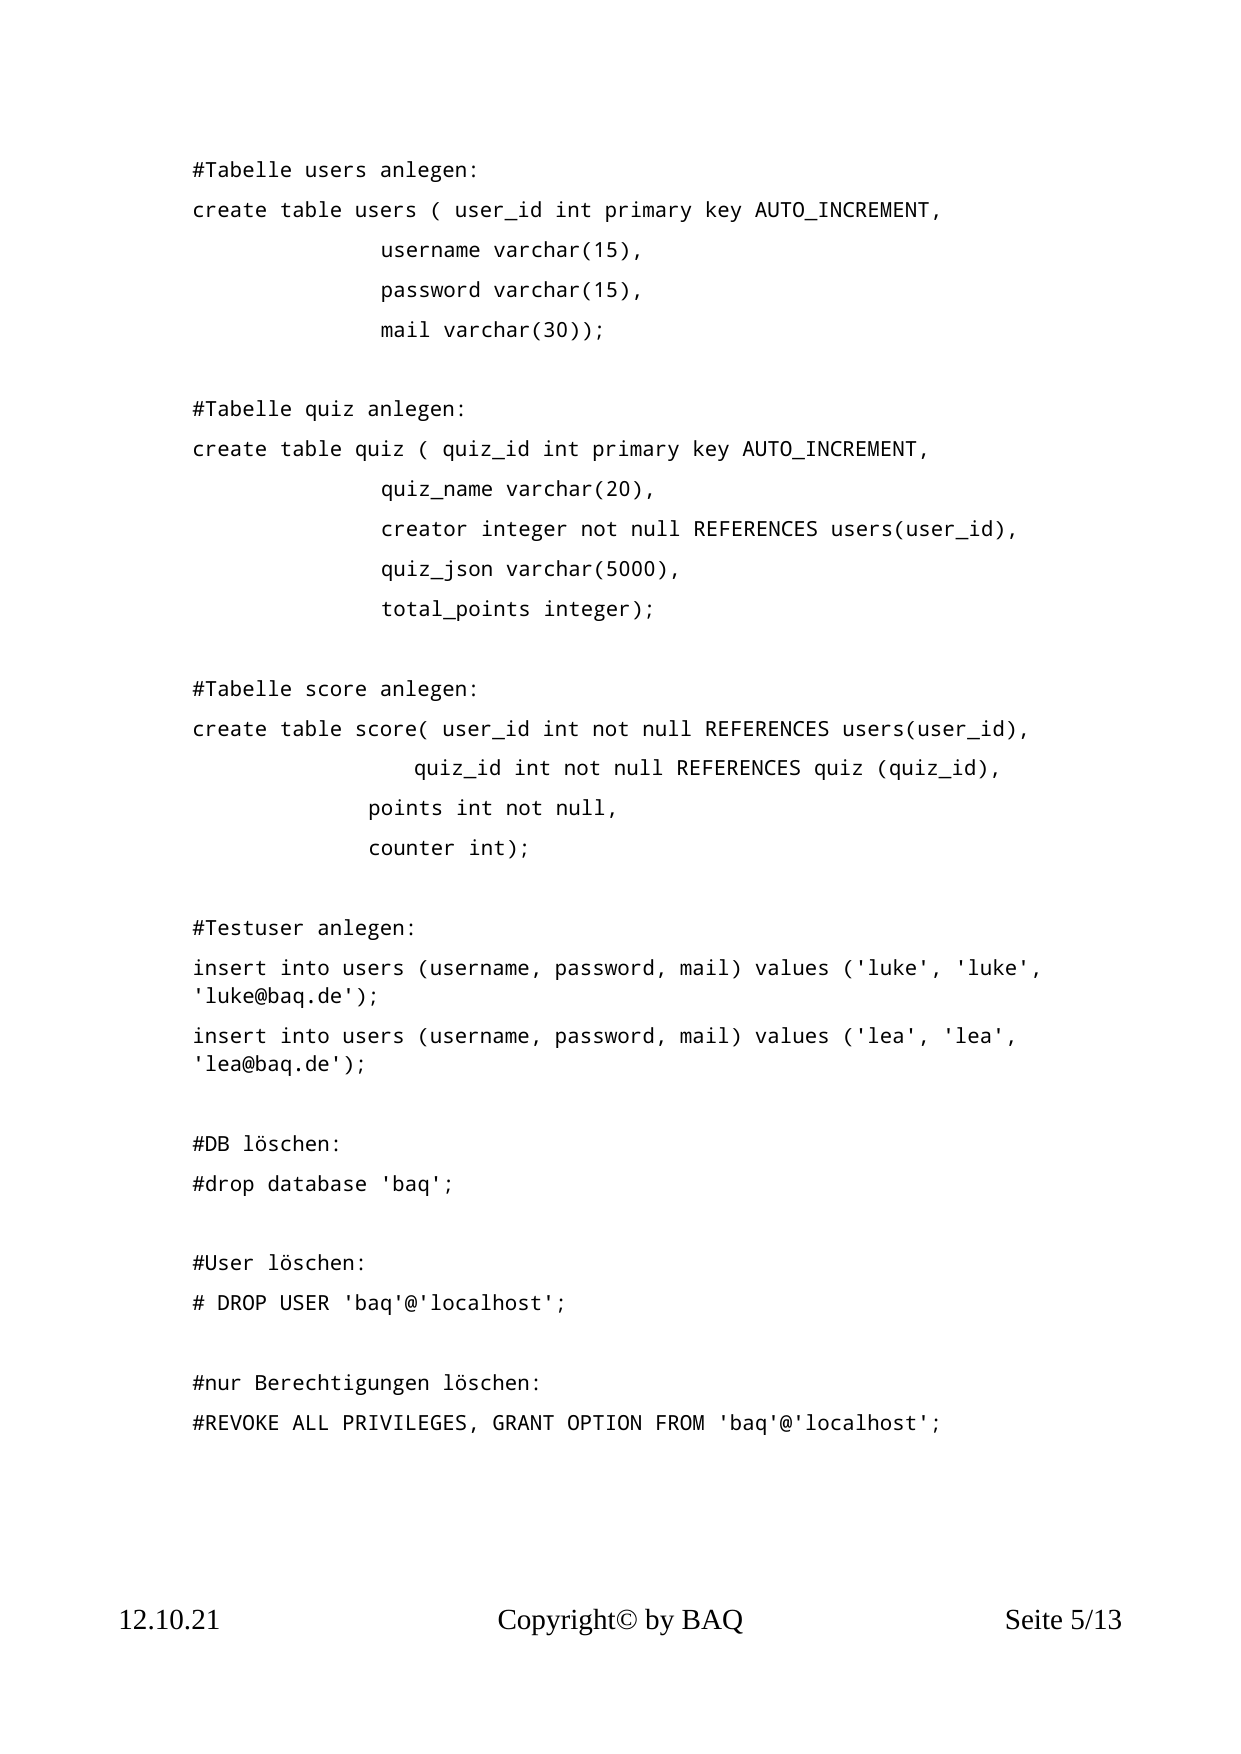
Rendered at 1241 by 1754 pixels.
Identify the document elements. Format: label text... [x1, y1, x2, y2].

text quiz_name varchar(20), [118, 477, 1122, 502]
text create table quiz ( quiz_id int primary key AUTO_INCREMENT, [118, 437, 1122, 462]
text username varchar(15), [118, 238, 1122, 262]
text creator integer not null REFERENCES users(user_id), [118, 517, 1122, 541]
text mail varchar(30)); [118, 318, 1122, 342]
text #Tabelle quiz anlegen: [118, 397, 1122, 422]
text total_points integer); [118, 597, 1122, 621]
text #DB löschen: [118, 1132, 1122, 1156]
text #Tabelle score anlegen: [118, 677, 1122, 701]
text #drop database 'baq'; [118, 1172, 1122, 1196]
text create table users ( user_id int primary key AUTO_INCREMENT, [118, 198, 1122, 222]
text #REVOKE ALL PRIVILEGES, GRANT OPTION FROM 'baq'@'localhost'; [118, 1411, 1122, 1435]
text create table score( user_id int not null REFERENCES users(user_id), [118, 717, 1122, 741]
text quiz_json varchar(5000), [118, 557, 1122, 581]
text #nur Berechtigungen löschen: [118, 1371, 1122, 1395]
text insert into users (username, password, mail) values ('lea', 'lea', 'lea@baq.de'); [118, 1024, 1122, 1076]
text quiz_id int not null REFERENCES quiz (quiz_id), [118, 756, 1122, 781]
text #User löschen: [118, 1251, 1122, 1276]
text points int not null, [118, 796, 1122, 821]
text counter int); [118, 836, 1122, 861]
text # DROP USER 'baq'@'localhost'; [118, 1291, 1122, 1316]
text password varchar(15), [118, 278, 1122, 302]
text #Tabelle users anlegen: [118, 158, 1122, 182]
text #Testuser anlegen: [118, 916, 1122, 940]
text insert into users (username, password, mail) values ('luke', 'luke', 'luke@baq.de'); [118, 956, 1122, 1008]
